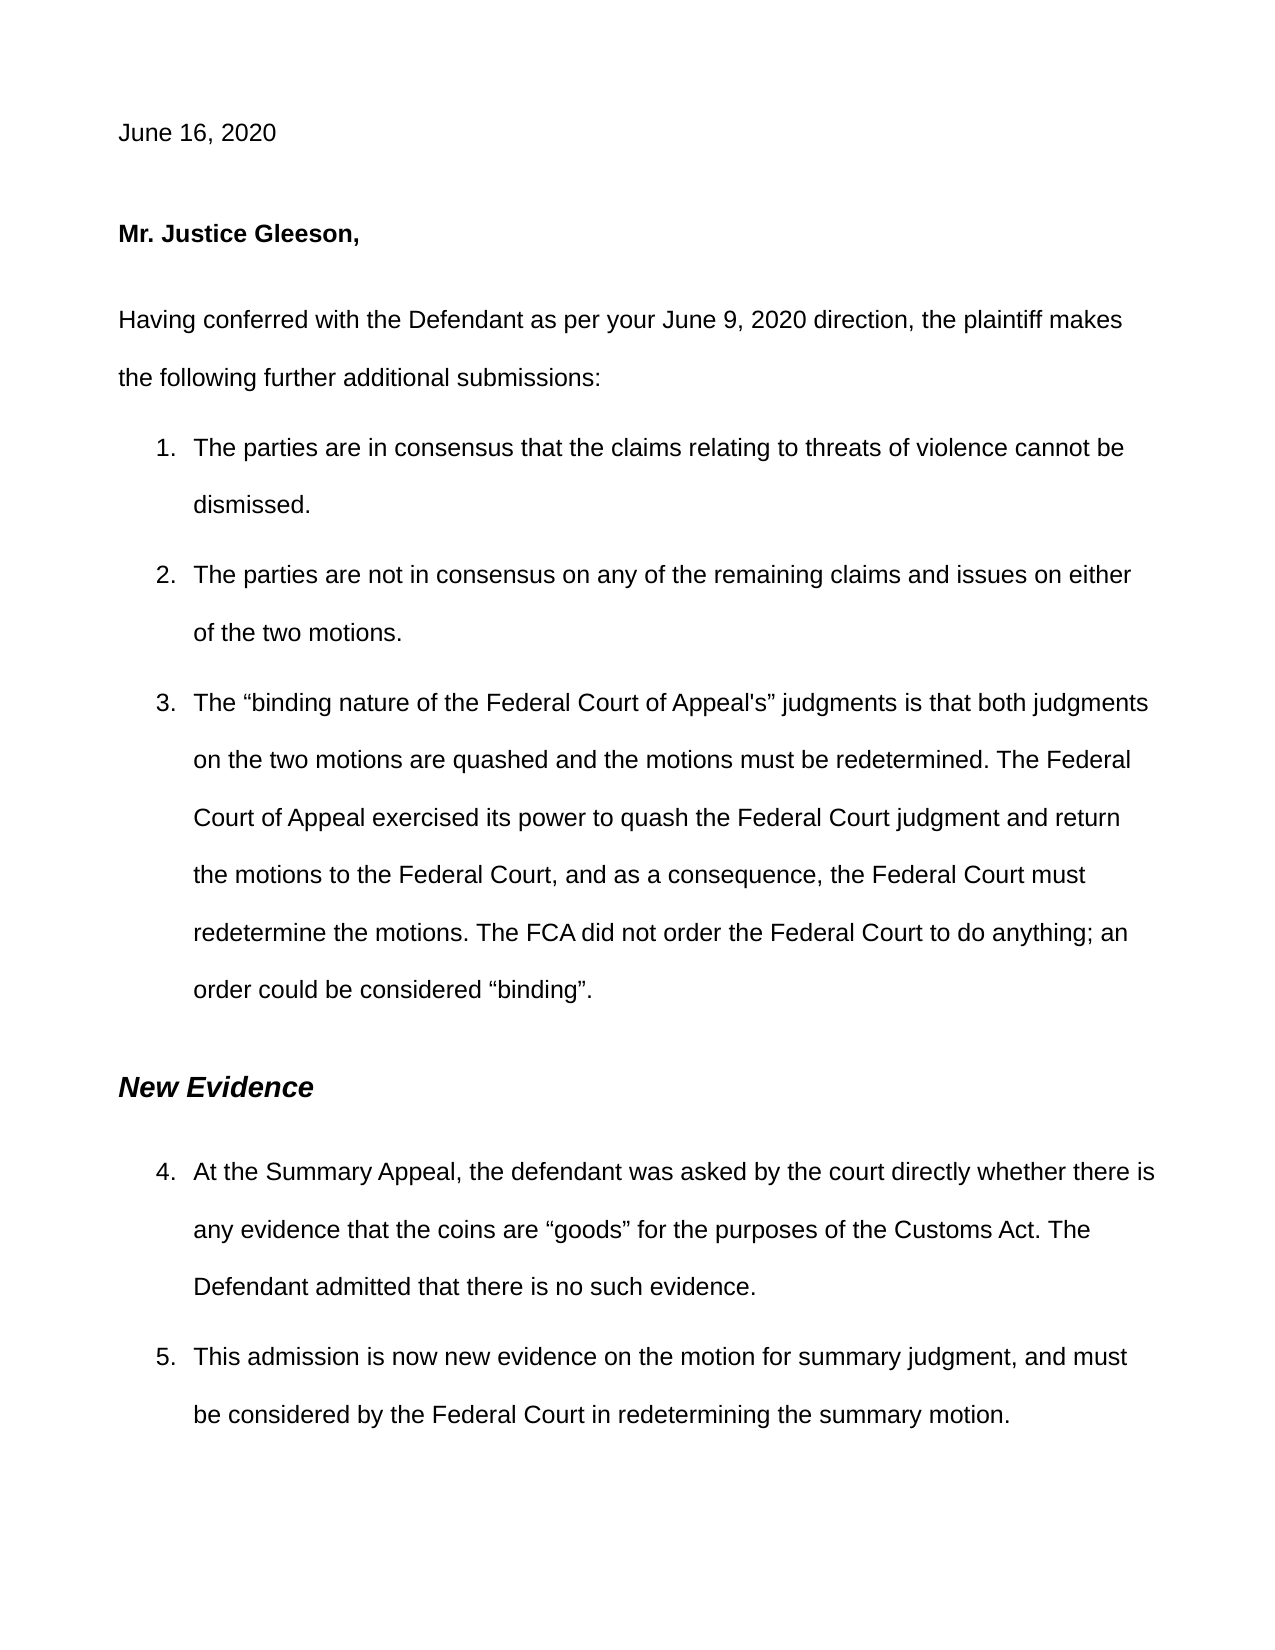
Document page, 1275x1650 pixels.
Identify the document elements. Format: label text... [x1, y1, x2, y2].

text Mr. Justice Gleeson, [118, 219, 1157, 247]
list At the Summary Appeal, the defendant was asked by the court directly whether there is any evidence that the coins are “goods” for the purposes of the Customs Act. The Defendant admitted that there is no such evidence. [156, 1157, 1157, 1301]
list The parties are in consensus that the claims relating to threats of violence cannot be dismissed. [156, 432, 1157, 519]
text June 16, 2020 [118, 118, 1157, 147]
text Having conferred with the Defendant as per your June 9, 2020 direction, the plaintiff makes the following further additional submissions: [118, 305, 1157, 391]
subtitle New Evidence [118, 1070, 1157, 1103]
list The “binding nature of the Federal Court of Appeal's” judgments is that both judgments on the two motions are quashed and the motions must be redetermined. The Federal Court of Appeal exercised its power to quash the Federal Court judgment and return the motions to the Federal Court, and as a consequence, the Federal Court must redetermine the motions. The FCA did not order the Federal Court to do anything; an order could be considered “binding”. [156, 687, 1157, 1004]
list The parties are not in consensus on any of the remaining claims and issues on either of the two motions. [156, 560, 1157, 646]
list This admission is now new evidence on the motion for summary judgment, and must be considered by the Federal Court in redetermining the summary motion. [156, 1342, 1157, 1428]
